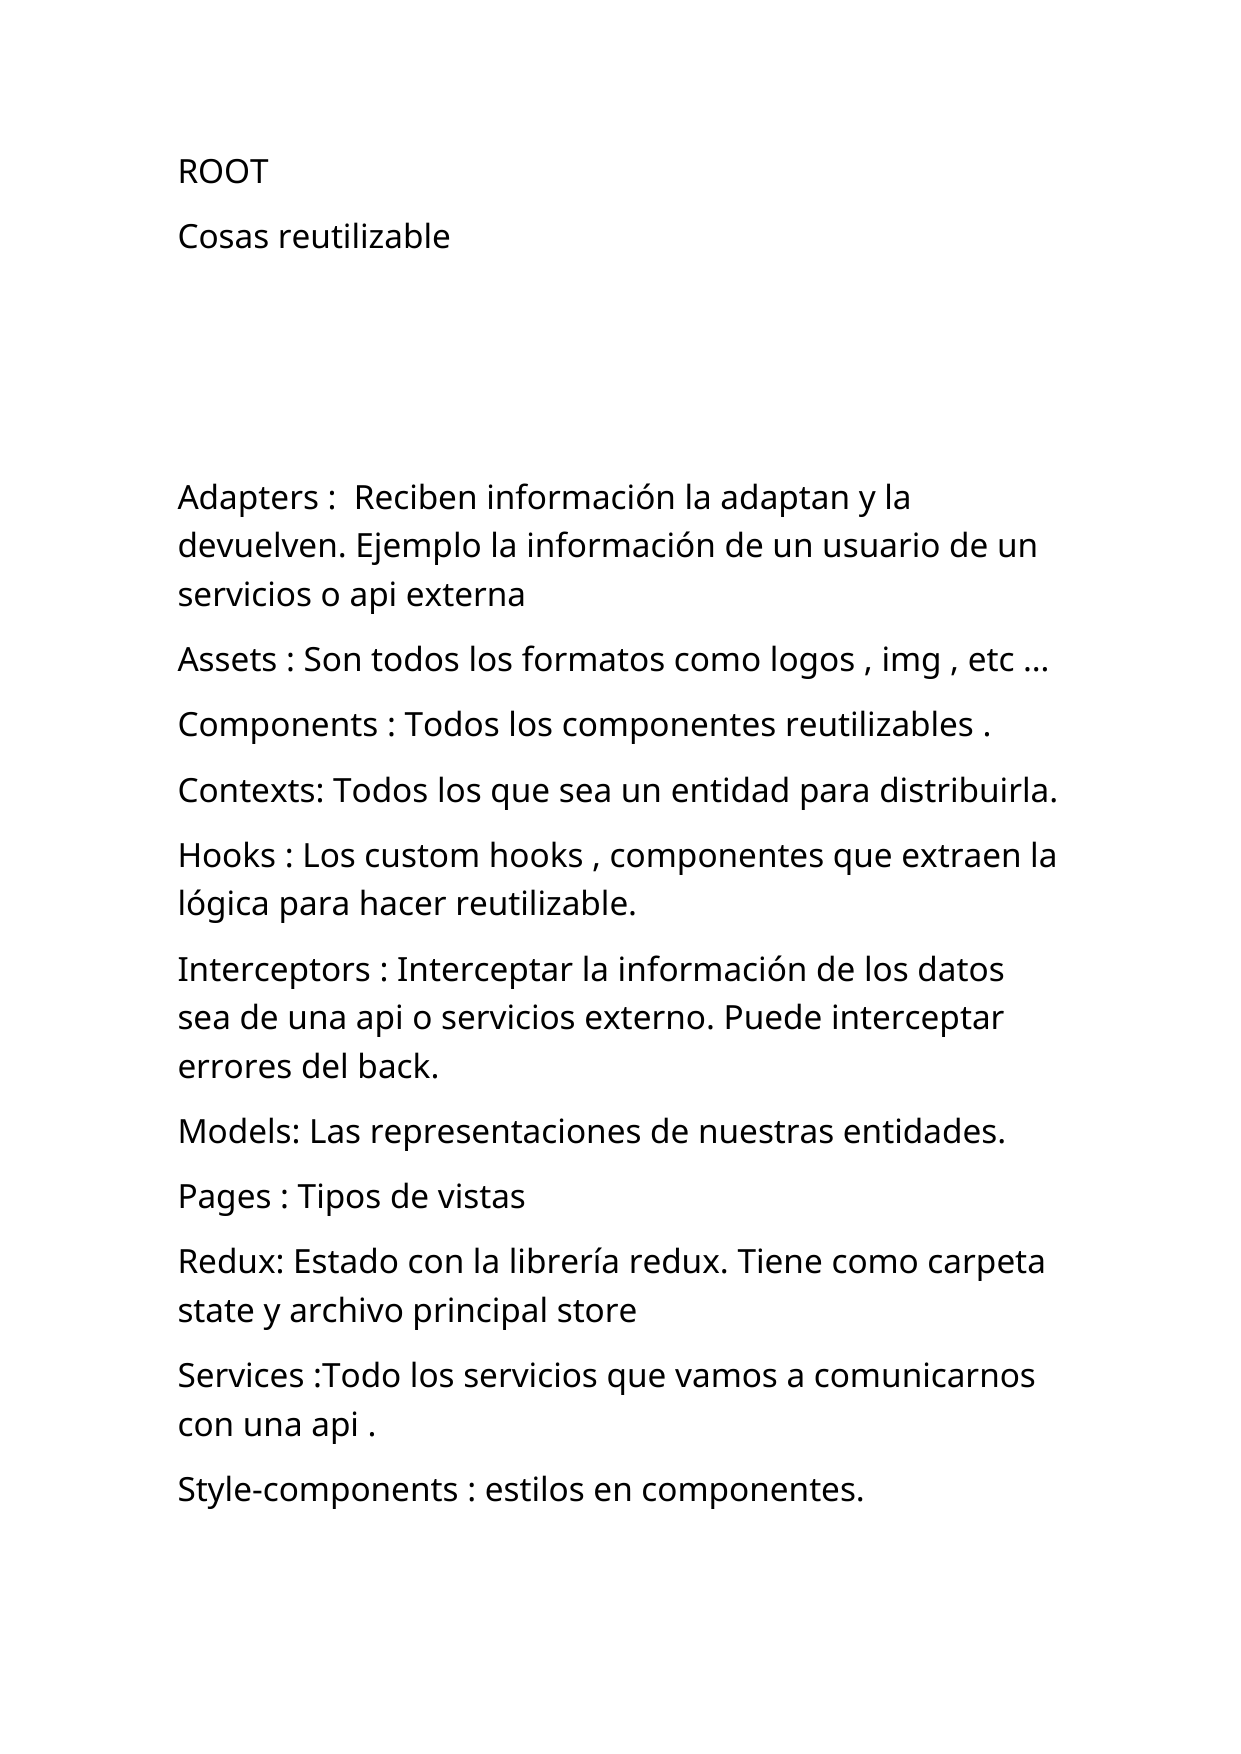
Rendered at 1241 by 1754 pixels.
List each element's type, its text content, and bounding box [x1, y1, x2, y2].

text ROOT [177, 148, 1063, 193]
text Cosas reutilizable [177, 213, 1063, 258]
text Pages : Tipos de vistas [177, 1173, 1063, 1218]
text Hooks : Los custom hooks , componentes que extraen la lógica para hacer reutilizable. [177, 832, 1063, 926]
text Style-components : estilos en componentes. [177, 1466, 1063, 1511]
text Contexts: Todos los que sea un entidad para distribuirla. [177, 766, 1063, 812]
text Redux: Estado con la librería redux. Tiene como carpeta state y archivo principal store [177, 1238, 1063, 1332]
text Interceptors : Interceptar la información de los datos sea de una api o servicios externo. Puede interceptar errores del back. [177, 945, 1063, 1088]
text Services :Todo los servicios que vamos a comunicarnos con una api . [177, 1352, 1063, 1446]
text Adapters : Reciben información la adaptan y la devuelven. Ejemplo la información de un usuario de un servicios o api externa [177, 474, 1063, 616]
text Components : Todos los componentes reutilizables . [177, 701, 1063, 747]
text Models: Las representaciones de nuestras entidades. [177, 1108, 1063, 1153]
text Assets : Son todos los formatos como logos , img , etc … [177, 636, 1063, 681]
